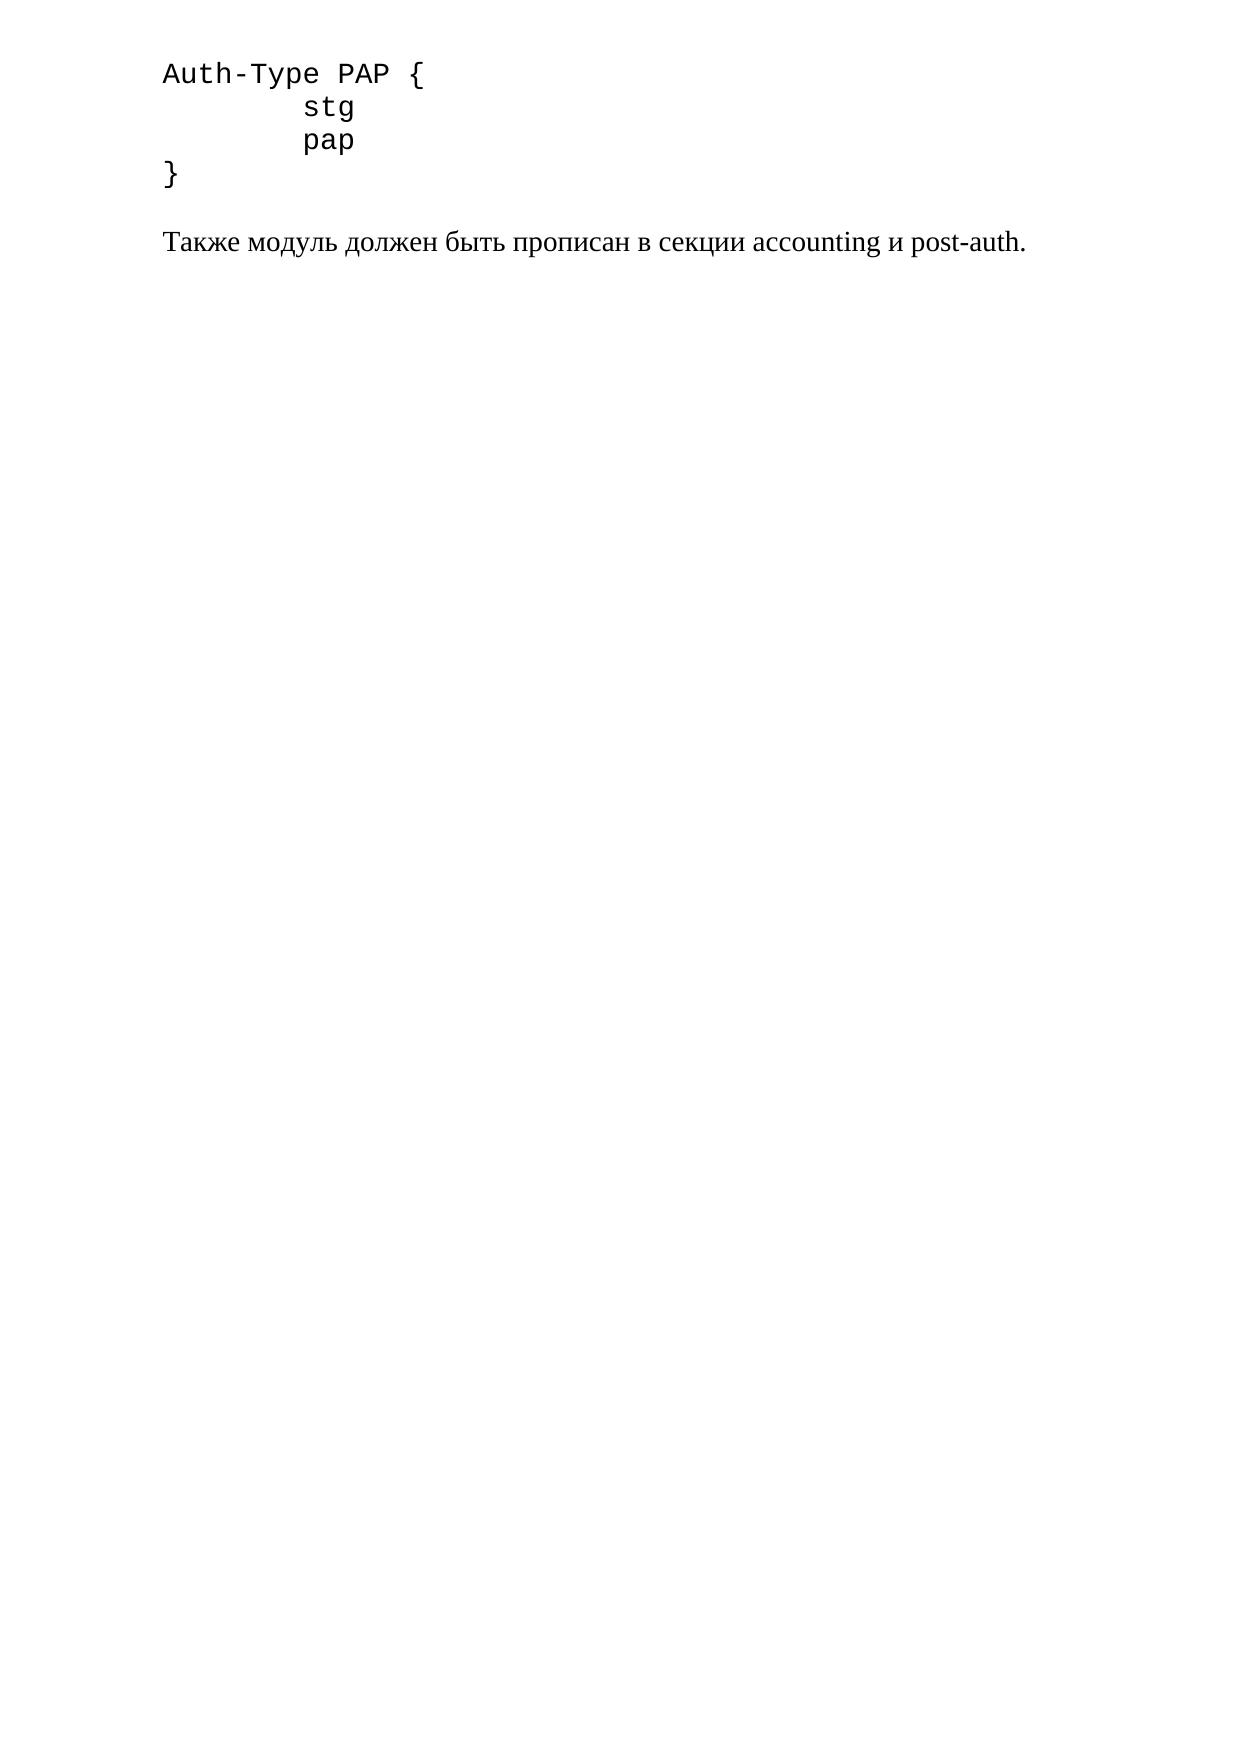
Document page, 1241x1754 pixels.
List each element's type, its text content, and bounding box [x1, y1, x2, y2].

text pap [162, 125, 1181, 158]
text Также модуль должен быть прописан в секции accounting и post-auth. [162, 224, 1181, 258]
text } [162, 158, 1181, 191]
text Auth-Type PAP { [162, 59, 1181, 92]
text stg [162, 92, 1181, 125]
